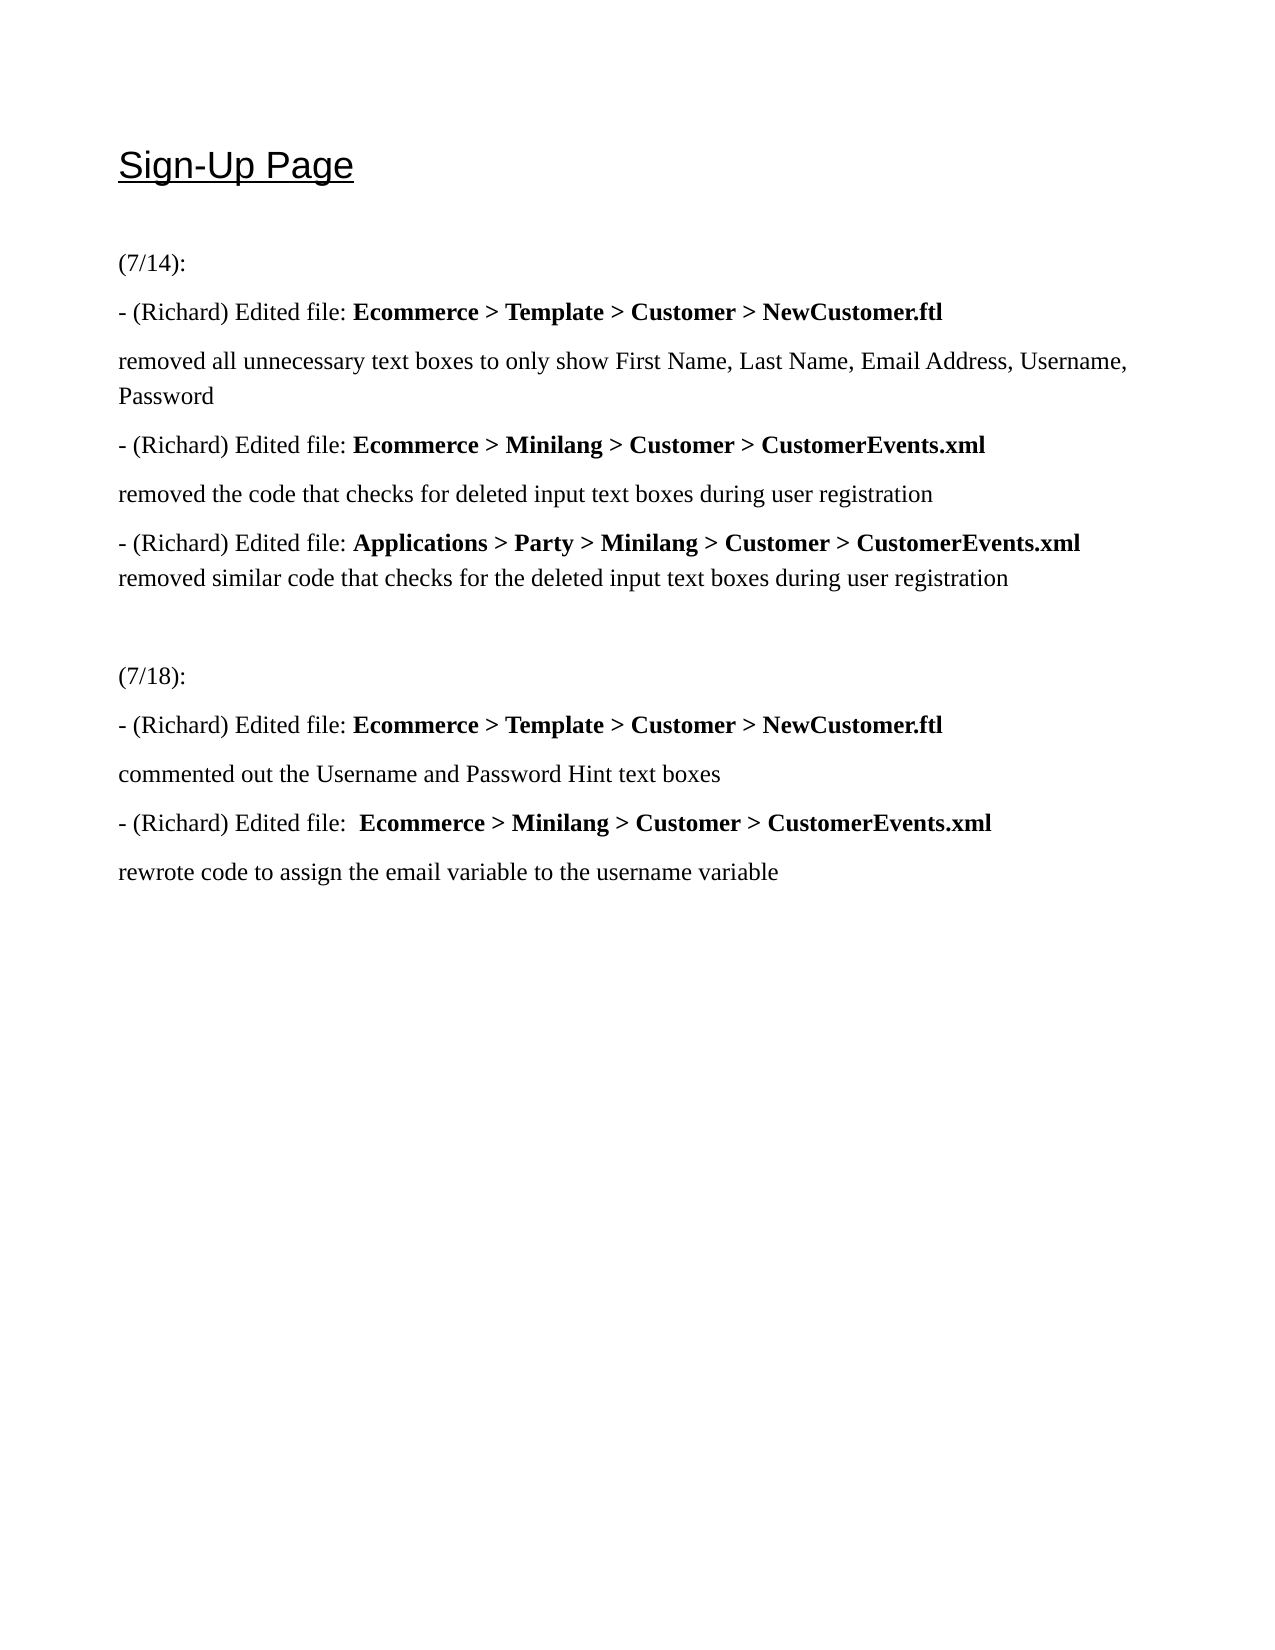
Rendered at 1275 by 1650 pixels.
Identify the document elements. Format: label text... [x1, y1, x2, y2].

text - (Richard) Edited file: Applications > Party > Minilang > Customer > CustomerEvents.xml removed similar code that checks for the deleted input text boxes during user registration [118, 528, 1157, 591]
text (7/14): [118, 248, 1157, 277]
text - (Richard) Edited file: Ecommerce > Template > Customer > NewCustomer.ftl [118, 710, 1157, 738]
text removed the code that checks for deleted input text boxes during user registration [118, 479, 1157, 508]
text - (Richard) Edited file: Ecommerce > Minilang > Customer > CustomerEvents.xml [118, 430, 1157, 459]
text (7/18): [118, 661, 1157, 689]
text rewrote code to assign the email variable to the username variable [118, 857, 1157, 886]
text - (Richard) Edited file: Ecommerce > Minilang > Customer > CustomerEvents.xml [118, 808, 1157, 837]
text commented out the Username and Password Hint text boxes [118, 759, 1157, 788]
text removed all unnecessary text boxes to only show First Name, Last Name, Email Address, Username, Password [118, 346, 1157, 410]
subtitle Sign-Up Page [118, 143, 1157, 187]
text - (Richard) Edited file: Ecommerce > Template > Customer > NewCustomer.ftl [118, 297, 1157, 326]
